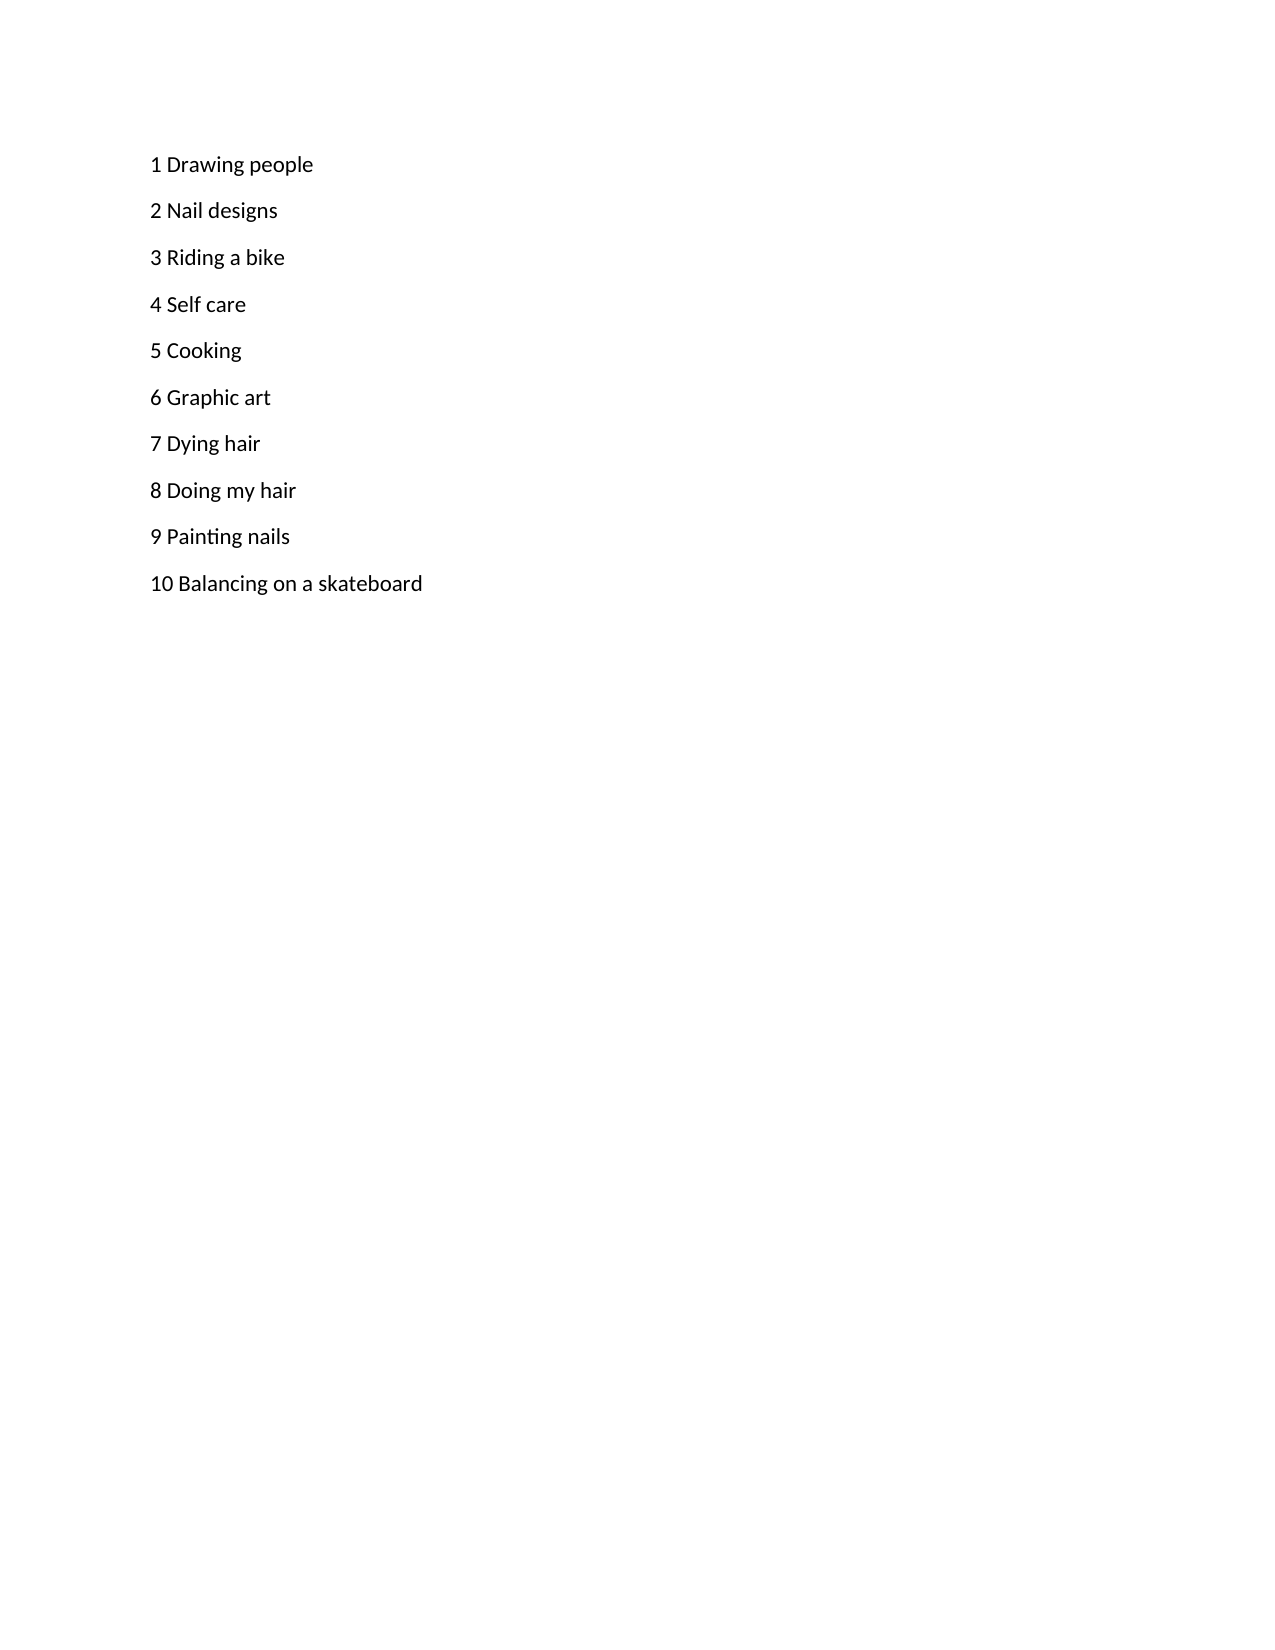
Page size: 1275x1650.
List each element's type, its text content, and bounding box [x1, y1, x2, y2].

text 5 Cooking [150, 336, 1125, 364]
text 3 Riding a bike [150, 243, 1125, 271]
text 2 Nail designs [150, 197, 1125, 224]
text 6 Graphic art [150, 383, 1125, 411]
text 10 Balancing on a skateboard [150, 569, 1125, 597]
text 7 Dying hair [150, 429, 1125, 457]
text 1 Drawing people [150, 150, 1125, 178]
text 4 Self care [150, 290, 1125, 318]
text 9 Painting nails [150, 522, 1125, 551]
text 8 Doing my hair [150, 476, 1125, 504]
